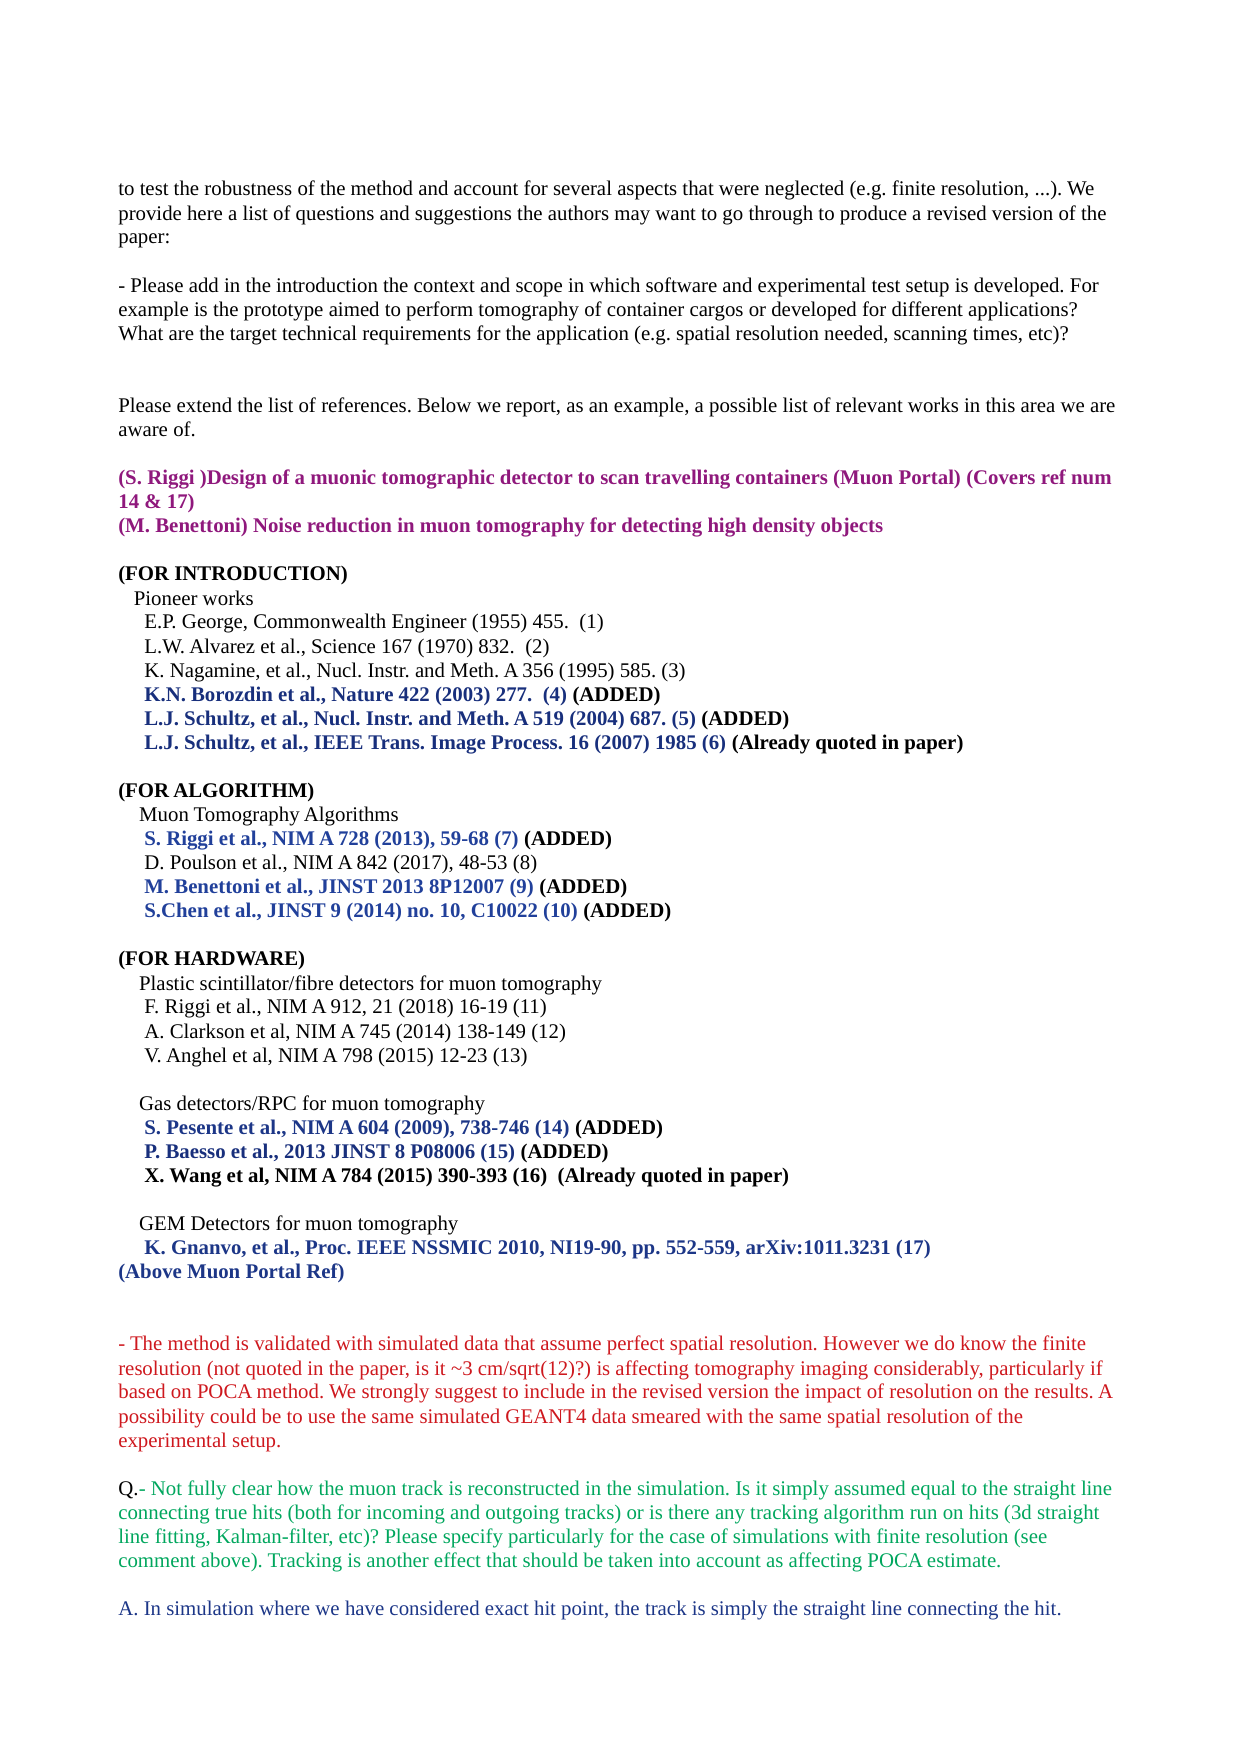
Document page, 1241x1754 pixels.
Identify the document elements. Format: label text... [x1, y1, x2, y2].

text (M. Benettoni) Noise reduction in muon tomography for detecting high density objects [118, 513, 1122, 537]
text (FOR HARDWARE) Plastic scintillator/fibre detectors for muon tomography F. Riggi et al., NIM A 912, 21 (2018) 16-19 (11) A. Clarkson et al, NIM A 745 (2014) 138-149 (12) V. Anghel et al, NIM A 798 (2015) 12-23 (13) Gas detectors/RPC for muon tomography S. Pesente et al., NIM A 604 (2009), 738-746 (14) (ADDED) P. Baesso et al., 2013 JINST 8 P08006 (15) (ADDED) X. Wang et al, NIM A 784 (2015) 390-393 (16) (Already quoted in paper) GEM Detectors for muon tomography K. Gnanvo, et al., Proc. IEEE NSSMIC 2010, NI19-90, pp. 552-559, arXiv:1011.3231 (17) [118, 946, 1122, 1259]
text (FOR INTRODUCTION) Pioneer works E.P. George, Commonwealth Engineer (1955) 455. (1) L.W. Alvarez et al., Science 167 (1970) 832. (2) K. Nagamine, et al., Nucl. Instr. and Meth. A 356 (1995) 585. (3) K.N. Borozdin et al., Nature 422 (2003) 277. (4) (ADDED) L.J. Schultz, et al., Nucl. Instr. and Meth. A 519 (2004) 687. (5) (ADDED) L.J. Schultz, et al., IEEE Trans. Image Process. 16 (2007) 1985 (6) (Already quoted in paper) [118, 561, 1122, 778]
text to test the robustness of the method and account for several aspects that were neglected (e.g. finite resolution, ...). We provide here a list of questions and suggestions the authors may want to go through to produce a revised version of the paper: - Please add in the introduction the context and scope in which software and experimental test setup is developed. For example is the prototype aimed to perform tomography of container cargos or developed for different applications? What are the target technical requirements for the application (e.g. spatial resolution needed, scanning times, etc)? [118, 176, 1122, 345]
text (S. Riggi )Design of a muonic tomographic detector to scan travelling containers (Muon Portal) (Covers ref num 14 & 17) [118, 465, 1122, 513]
text (Above Muon Portal Ref) - The method is validated with simulated data that assume perfect spatial resolution. However we do know the finite resolution (not quoted in the paper, is it ~3 cm/sqrt(12)?) is affecting tomography imaging considerably, particularly if based on POCA method. We strongly suggest to include in the revised version the impact of resolution on the results. A possibility could be to use the same simulated GEANT4 data smeared with the same spatial resolution of the experimental setup. Q.- Not fully clear how the muon track is reconstructed in the simulation. Is it simply assumed equal to the straight line connecting true hits (both for incoming and outgoing tracks) or is there any tracking algorithm run on hits (3d straight line fitting, Kalman-filter, etc)? Please specify particularly for the case of simulations with finite resolution (see comment above). Tracking is another effect that should be taken into account as affecting POCA estimate. [118, 1259, 1122, 1572]
text A. In simulation where we have considered exact hit point, the track is simply the straight line connecting the hit. [118, 1596, 1122, 1620]
text (FOR ALGORITHM) Muon Tomography Algorithms S. Riggi et al., NIM A 728 (2013), 59-68 (7) (ADDED) D. Poulson et al., NIM A 842 (2017), 48-53 (8) M. Benettoni et al., JINST 2013 8P12007 (9) (ADDED) S.Chen et al., JINST 9 (2014) no. 10, C10022 (10) (ADDED) [118, 778, 1122, 946]
text Please extend the list of references. Below we report, as an example, a possible list of relevant works in this area we are aware of. [118, 393, 1122, 465]
